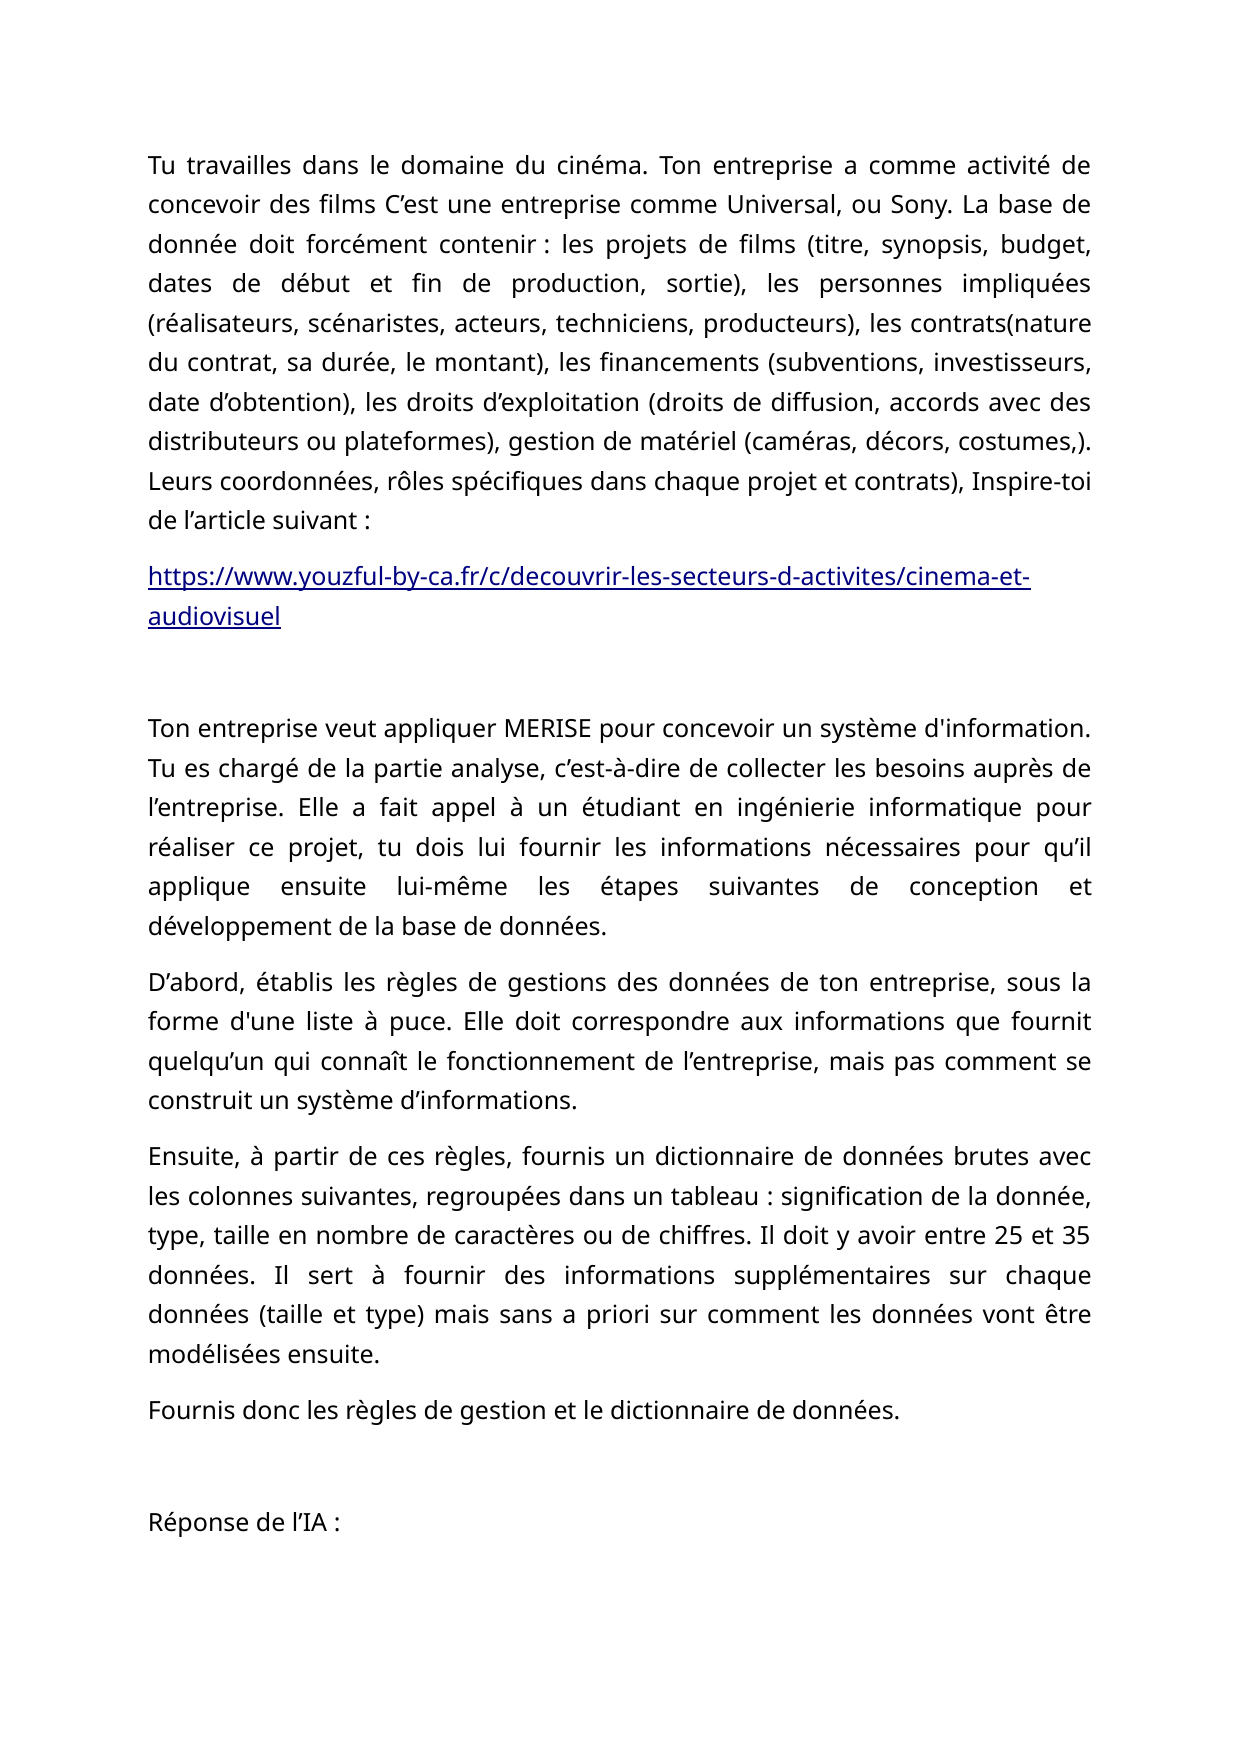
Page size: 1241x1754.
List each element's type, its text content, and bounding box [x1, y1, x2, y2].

text Fournis donc les règles de gestion et le dictionnaire de données. [148, 1392, 1093, 1427]
text Ton entreprise veut appliquer MERISE pour concevoir un système d'information. Tu es chargé de la partie analyse, c’est-à-dire de collecter les besoins auprès de l’entreprise. Elle a fait appel à un étudiant en ingénierie informatique pour réaliser ce projet, tu dois lui fournir les informations nécessaires pour qu’il applique ensuite lui-même les étapes suivantes de conception et développement de la base de données. [148, 711, 1093, 942]
text Tu travailles dans le domaine du cinéma. Ton entreprise a comme activité de concevoir des films C’est une entreprise comme Universal, ou Sony. La base de donnée doit forcément contenir : les projets de films (titre, synopsis, budget, dates de début et fin de production, sortie), les personnes impliquées (réalisateurs, scénaristes, acteurs, techniciens, producteurs), les contrats(nature du contrat, sa durée, le montant), les financements (subventions, investisseurs, date d’obtention), les droits d’exploitation (droits de diffusion, accords avec des distributeurs ou plateformes), gestion de matériel (caméras, décors, costumes,). Leurs coordonnées, rôles spécifiques dans chaque projet et contrats), Inspire-toi de l’article suivant : [148, 148, 1093, 537]
text https://www.youzful-by-ca.fr/c/decouvrir-les-secteurs-d-activites/cinema-et-audiovisuel [148, 559, 1093, 633]
text Ensuite, à partir de ces règles, fournis un dictionnaire de données brutes avec les colonnes suivantes, regroupées dans un tableau : signification de la donnée, type, taille en nombre de caractères ou de chiffres. Il doit y avoir entre 25 et 35 données. Il sert à fournir des informations supplémentaires sur chaque données (taille et type) mais sans a priori sur comment les données vont être modélisées ensuite. [148, 1139, 1093, 1370]
text D’abord, établis les règles de gestions des données de ton entreprise, sous la forme d'une liste à puce. Elle doit correspondre aux informations que fournit quelqu’un qui connaît le fonctionnement de l’entreprise, mais pas comment se construit un système d’informations. [148, 964, 1093, 1117]
text Réponse de l’IA : [148, 1505, 1093, 1539]
